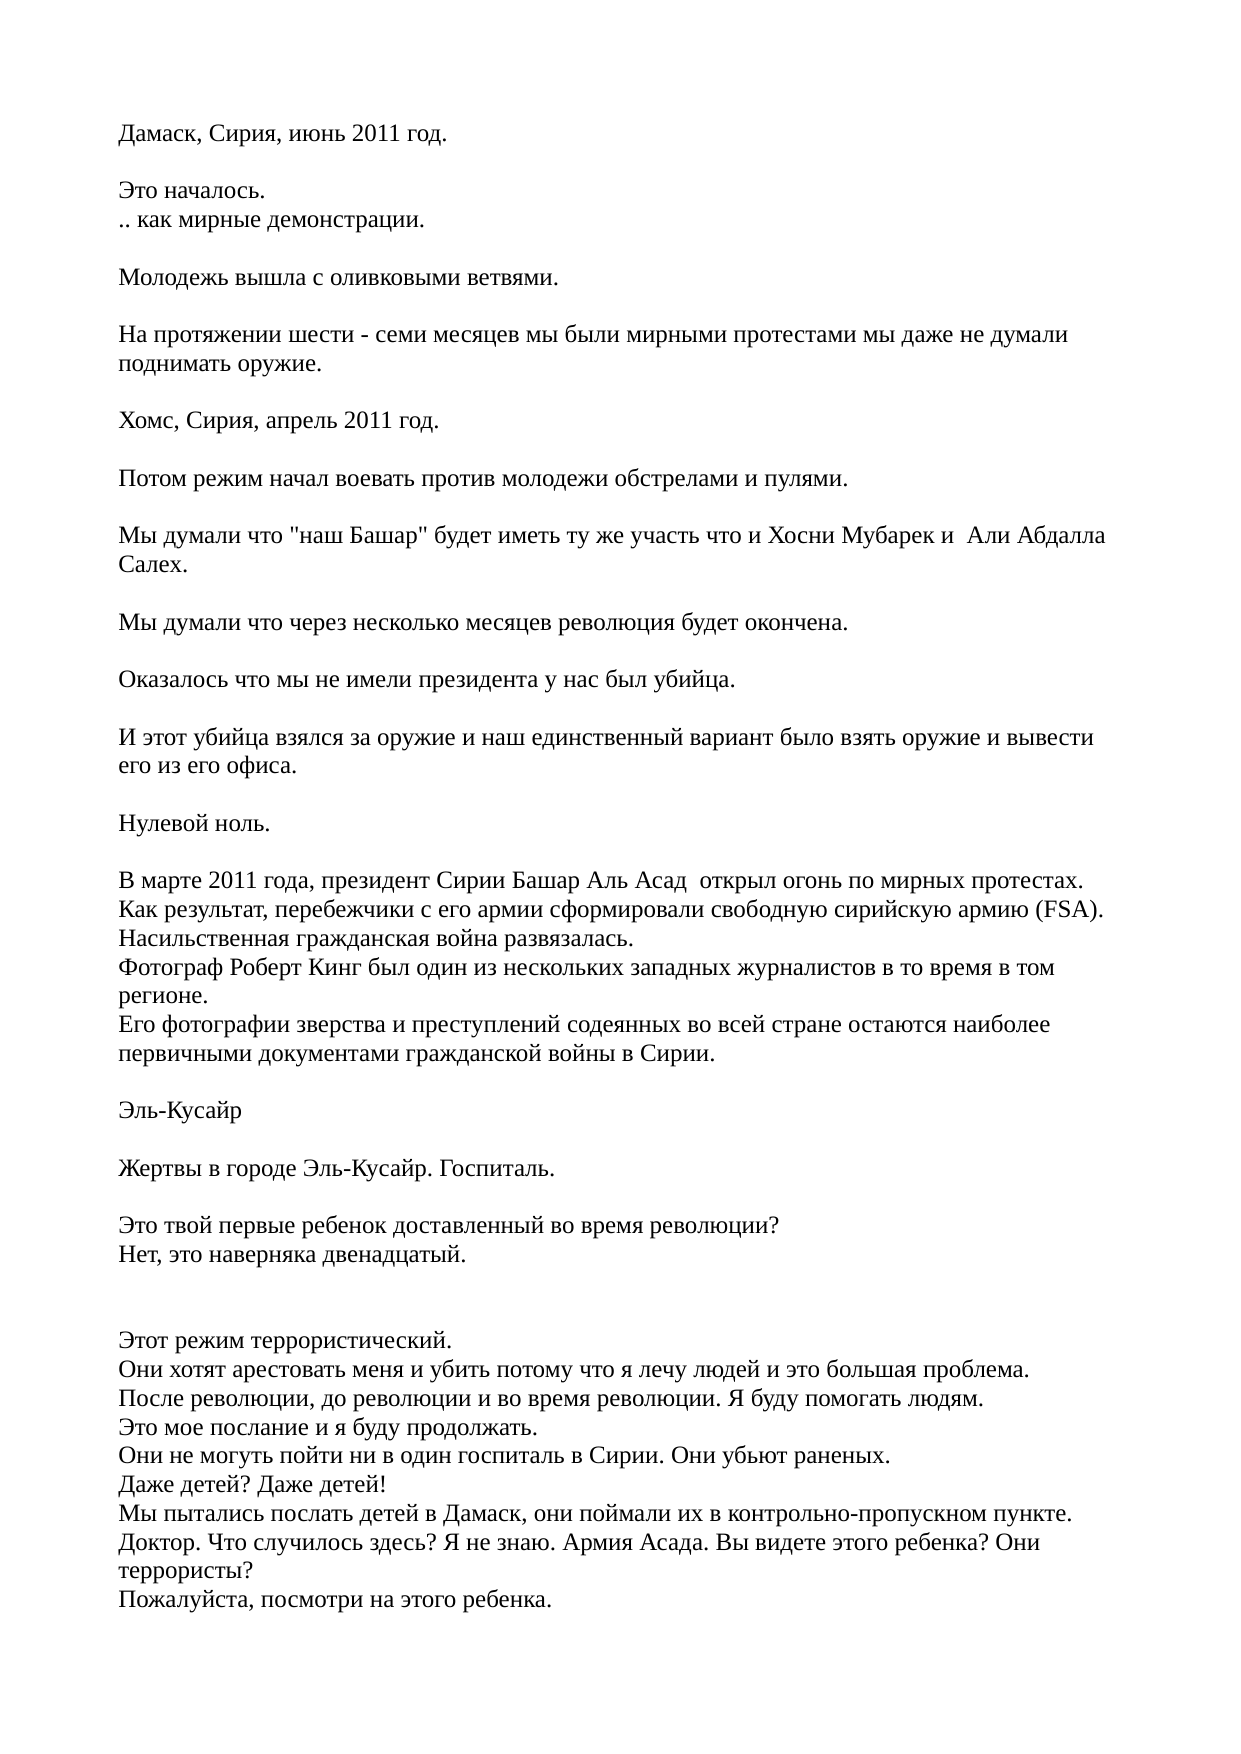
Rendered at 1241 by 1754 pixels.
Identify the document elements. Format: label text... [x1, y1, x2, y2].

text Хомс, Сирия, апрель 2011 год. [118, 406, 1122, 434]
text Эль-Кусайр [118, 1096, 1122, 1124]
text Оказалось что мы не имели президента у нас был убийца. [118, 664, 1122, 693]
text После революции, до революции и во время революции. Я буду помогать людям. [118, 1383, 1122, 1412]
text Доктор. Что случилось здесь? Я не знаю. Армия Асада. Вы видете этого ребенка? Они террористы? [118, 1527, 1122, 1584]
text Его фотографии зверства и преступлений содеянных во всей стране остаются наиболее первичными документами гражданской войны в Сирии. [118, 1009, 1122, 1067]
text Они хотят арестовать меня и убить потому что я лечу людей и это большая проблема. [118, 1354, 1122, 1383]
text .. как мирные демонстрации. [118, 204, 1122, 233]
text Мы думали что "наш Башар" будет иметь ту же участь что и Хосни Мубарек и Али Абдалла Салех. [118, 521, 1122, 578]
text Нулевой ноль. [118, 808, 1122, 837]
text Это мое послание и я буду продолжать. [118, 1412, 1122, 1441]
text Молодежь вышла с оливковыми ветвями. [118, 262, 1122, 291]
text Дамаск, Сирия, июнь 2011 год. [118, 118, 1122, 147]
text В марте 2011 года, президент Сирии Башар Аль Асад открыл огонь по мирных протестах. [118, 866, 1122, 894]
text Этот режим террористический. [118, 1326, 1122, 1354]
text Жертвы в городе Эль-Кусайр. Госпиталь. [118, 1153, 1122, 1182]
text Мы пытались послать детей в Дамаск, они поймали их в контрольно-пропускном пункте. [118, 1498, 1122, 1527]
text Потом режим начал воевать против молодежи обстрелами и пулями. [118, 463, 1122, 492]
text Мы думали что через несколько месяцев революция будет окончена. [118, 607, 1122, 636]
text Фотограф Роберт Кинг был один из нескольких западных журналистов в то время в том регионе. [118, 952, 1122, 1009]
text Как результат, перебежчики с его армии сформировали свободную сирийскую армию (FSA). [118, 894, 1122, 923]
text Это началось. [118, 176, 1122, 204]
text Пожалуйста, посмотри на этого ребенка. [118, 1584, 1122, 1613]
text Это твой первые ребенок доставленный во время революции? [118, 1211, 1122, 1239]
text На протяжении шести - семи месяцев мы были мирными протестами мы даже не думали поднимать оружие. [118, 319, 1122, 377]
text Они не могуть пойти ни в один госпиталь в Сирии. Они убьют раненых. [118, 1441, 1122, 1469]
text Даже детей? Даже детей! [118, 1469, 1122, 1498]
text Насильственная гражданская война развязалась. [118, 923, 1122, 952]
text Нет, это наверняка двенадцатый. [118, 1239, 1122, 1268]
text И этот убийца взялся за оружие и наш единственный вариант было взять оружие и вывести его из его офиса. [118, 722, 1122, 779]
